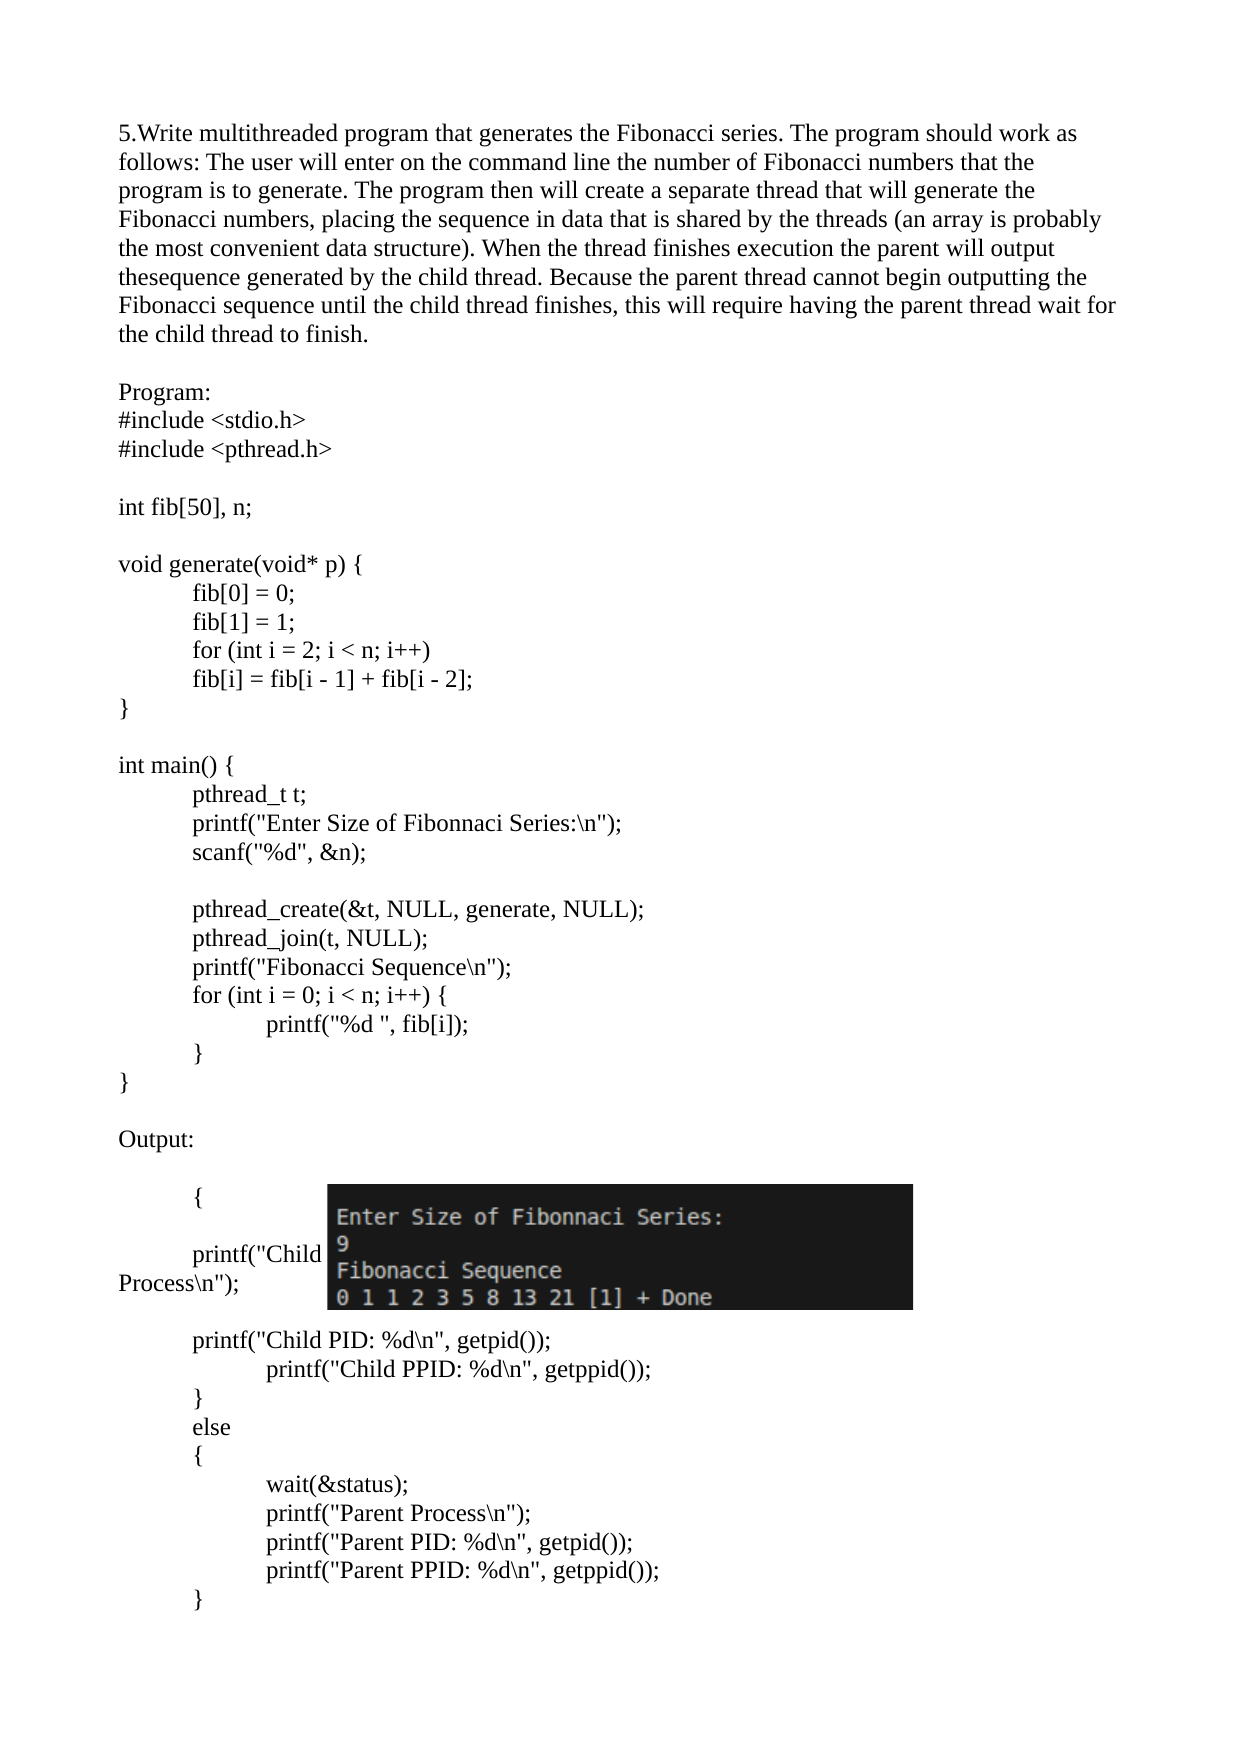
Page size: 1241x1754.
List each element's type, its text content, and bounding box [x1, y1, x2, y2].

text printf("Parent PPID: %d\n", getppid()); [118, 1556, 1122, 1584]
text pthread_t t; [118, 779, 1122, 808]
text printf("Child PID: %d\n", getpid()); [118, 1297, 1122, 1354]
text printf("Parent Process\n"); [118, 1498, 1122, 1527]
text #include <pthread.h> [118, 434, 1122, 463]
text for (int i = 2; i < n; i++) [118, 636, 1122, 664]
text { [118, 1182, 1122, 1211]
picture [327, 1184, 914, 1310]
text } [118, 1584, 1122, 1613]
text printf("Fibonacci Sequence\n"); [118, 952, 1122, 981]
text printf("%d ", fib[i]); [118, 1009, 1122, 1038]
text pthread_create(&t, NULL, generate, NULL); [118, 894, 1122, 923]
text fib[0] = 0; [118, 578, 1122, 607]
text printf("Child Process\n"); [118, 1211, 327, 1297]
text void generate(void* p) { [118, 549, 1122, 578]
text } [118, 1383, 1122, 1412]
text Fibonacci numbers, placing the sequence in data that is shared by the threads (an array is probably [118, 204, 1122, 233]
text the child thread to finish. [118, 319, 1122, 348]
text { [118, 1441, 1122, 1469]
text 5.Write multithreaded program that generates the Fibonacci series. The program should work as [118, 118, 1122, 147]
text wait(&status); [118, 1469, 1122, 1498]
text } [118, 1038, 1122, 1067]
text else [118, 1412, 1122, 1441]
text Fibonacci sequence until the child thread finishes, this will require having the parent thread wait for [118, 291, 1122, 319]
text fib[i] = fib[i - 1] + fib[i - 2]; [118, 664, 1122, 693]
text printf("Enter Size of Fibonnaci Series:\n"); [118, 808, 1122, 837]
text fib[1] = 1; [118, 607, 1122, 636]
text } [118, 1067, 1122, 1096]
text follows: The user will enter on the command line the number of Fibonacci numbers that the [118, 147, 1122, 176]
text the most convenient data structure). When the thread finishes execution the parent will output thesequence generated by the child thread. Because the parent thread cannot begin outputting the [118, 233, 1122, 291]
text } [118, 693, 1122, 722]
text #include <stdio.h> [118, 406, 1122, 434]
text printf("Child PPID: %d\n", getppid()); [118, 1354, 1122, 1383]
text int fib[50], n; [118, 492, 1122, 521]
text [914, 1211, 1122, 1297]
text int main() { [118, 751, 1122, 779]
text Program: [118, 377, 1122, 406]
text printf("Parent PID: %d\n", getpid()); [118, 1527, 1122, 1556]
text scanf("%d", &n); [118, 837, 1122, 866]
text pthread_join(t, NULL); [118, 923, 1122, 952]
text for (int i = 0; i < n; i++) { [118, 981, 1122, 1009]
text program is to generate. The program then will create a separate thread that will generate the [118, 176, 1122, 204]
text Output: [118, 1124, 1122, 1153]
